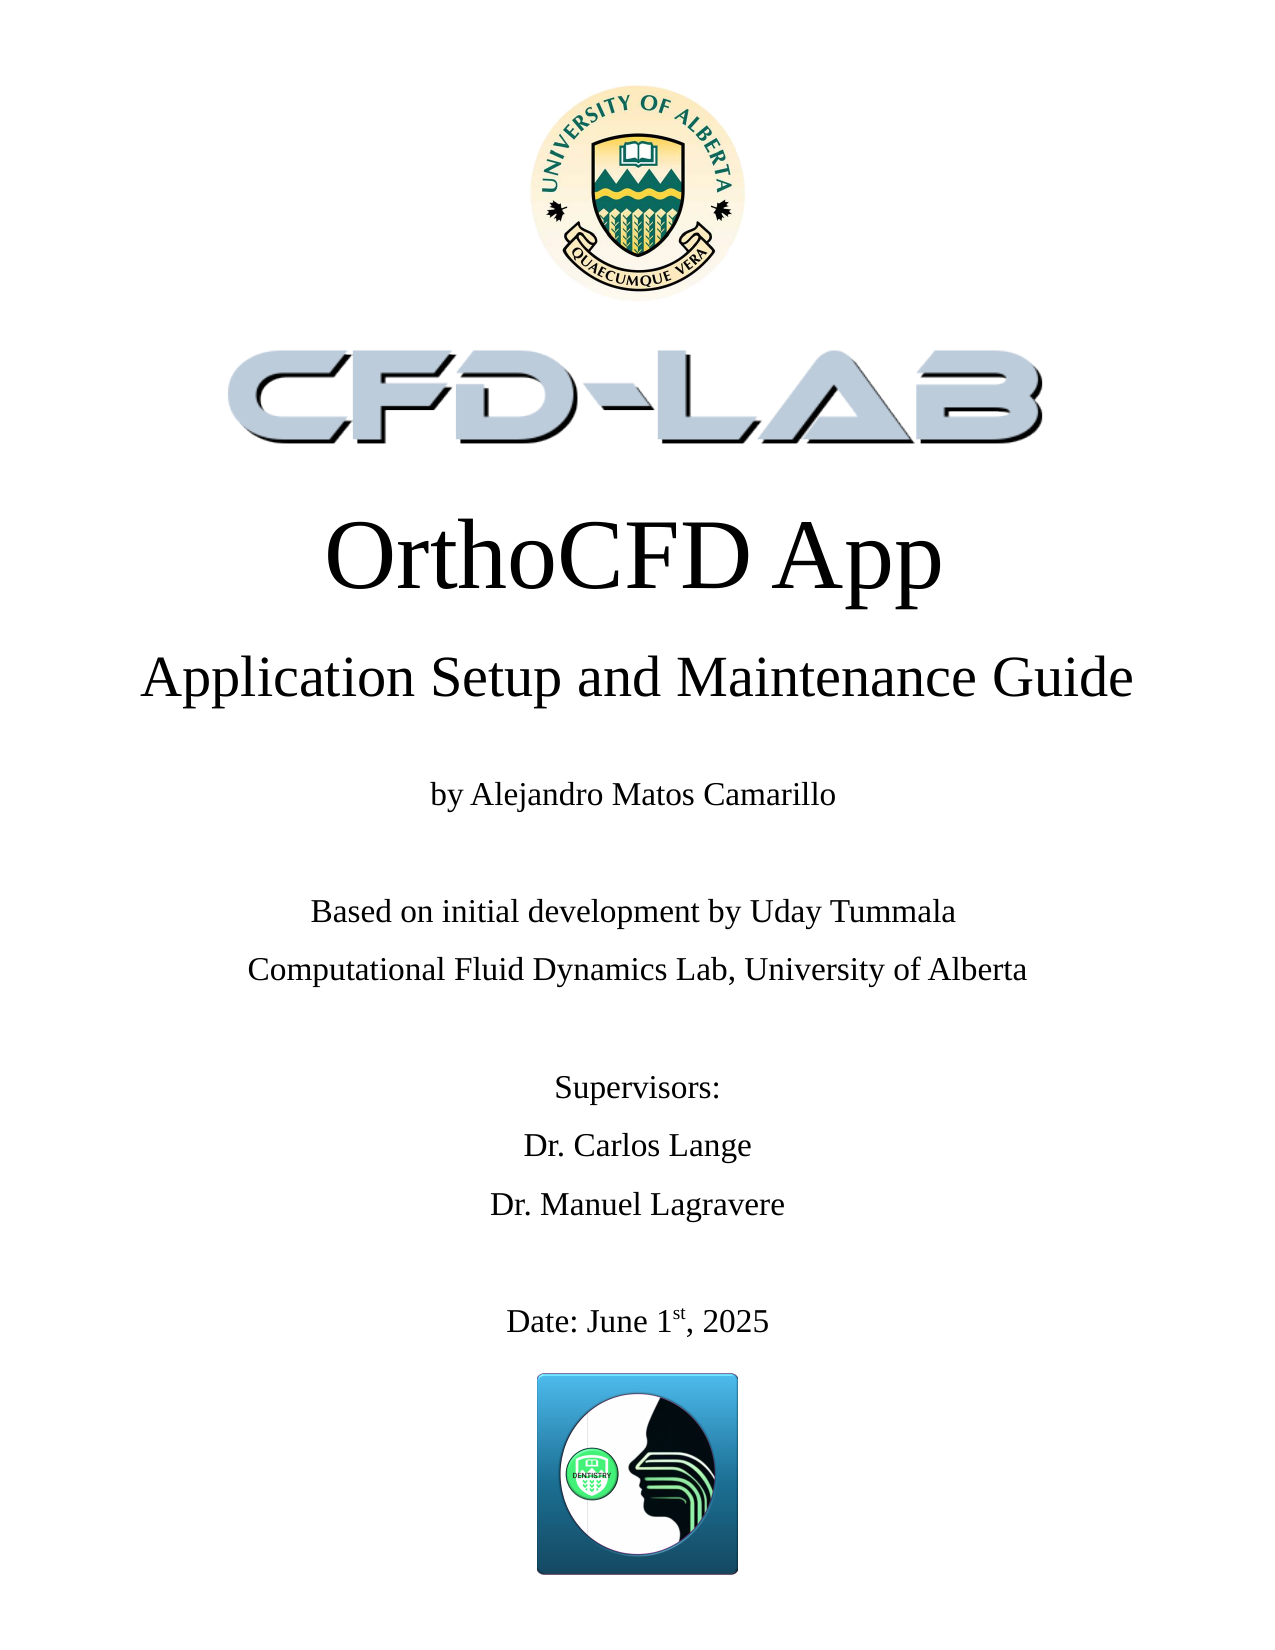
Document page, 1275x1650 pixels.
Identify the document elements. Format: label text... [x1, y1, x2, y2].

text by Alejandro Matos Camarillo [118, 774, 1157, 812]
text Application Setup and Maintenance Guide [118, 642, 1157, 753]
text Date: June 1st, 2025 [118, 1302, 1157, 1340]
picture [215, 342, 1060, 476]
text Dr. Carlos Lange [118, 1126, 1157, 1164]
text OrthoCFD App [118, 356, 1157, 611]
picture [513, 68, 762, 318]
text Based on initial development by Uday Tummala [118, 891, 1157, 929]
text Supervisors: [118, 1067, 1157, 1105]
picture [537, 1373, 738, 1575]
text Dr. Manuel Lagravere [118, 1184, 1157, 1223]
text Computational Fluid Dynamics Lab, University of Alberta [118, 950, 1157, 988]
